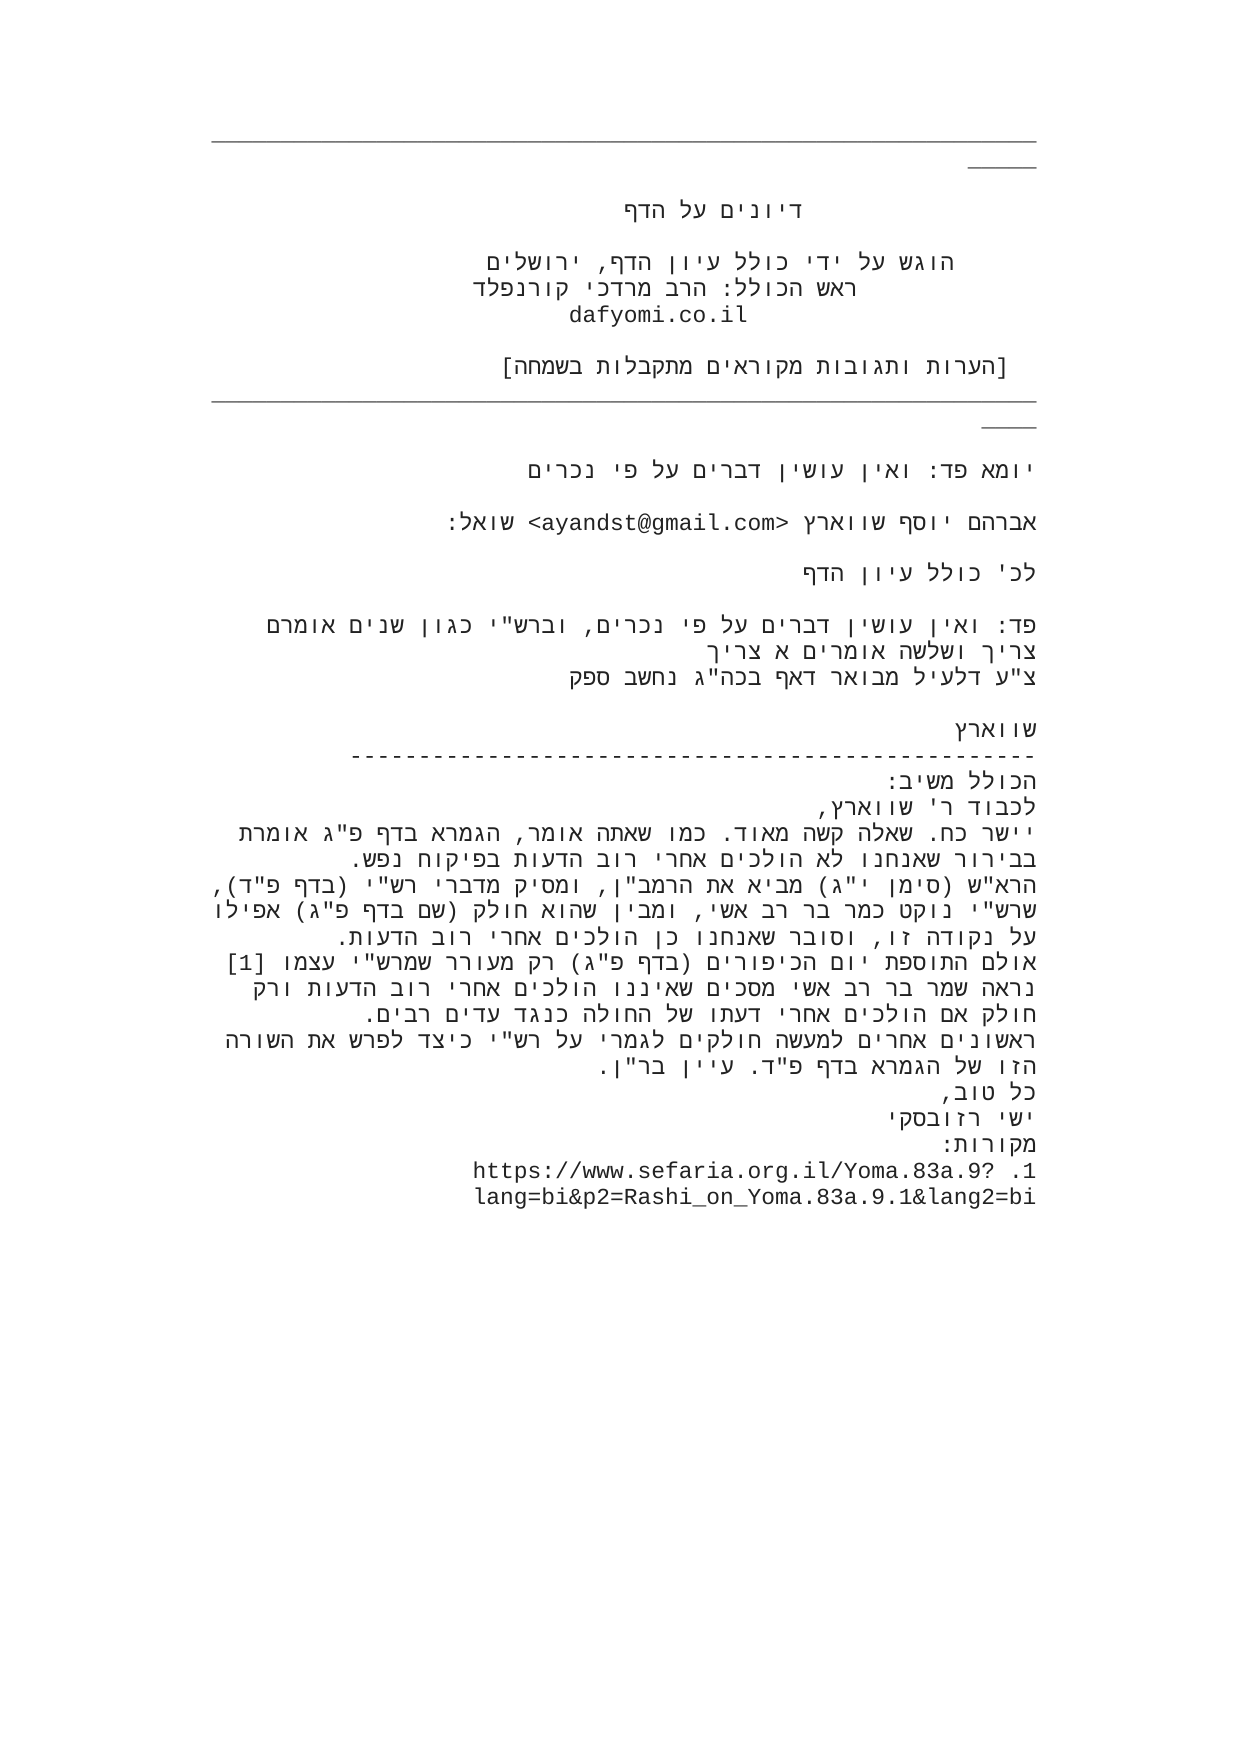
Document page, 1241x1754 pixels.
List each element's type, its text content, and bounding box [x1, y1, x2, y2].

subtitle מקורות: [203, 1133, 1037, 1159]
subtitle הרא"ש (סימן י"ג) מביא את הרמב"ן, ומסיק מדברי רש"י (בדף פ"ד), שרש"י נוקט כמר בר רב אשי, ומבין שהוא חולק (שם בדף פ"ג) אפילו על נקודה זו, וסובר שאנחנו כן הולכים אחרי רוב הדעות. [203, 874, 1037, 952]
subtitle כל טוב, [203, 1081, 1037, 1107]
subtitle לכבוד ר' שווארץ, [203, 796, 1037, 822]
subtitle _________________________________________________________________ [203, 120, 1037, 174]
subtitle ישי רזובסקי [203, 1107, 1037, 1133]
subtitle ראש הכולל: הרב מרדכי קורנפלד [203, 277, 1037, 303]
subtitle פד: ואין עושין דברים על פי נכרים, וברש"י כגון שנים אומרם צריך ושלשה אומרים א צריך [203, 614, 1037, 666]
subtitle דיונים על הדף [203, 199, 1037, 226]
subtitle אולם התוספת יום הכיפורים (בדף פ"ג) רק מעורר שמרש"י עצמו [1] נראה שמר בר רב אשי מסכים שאיננו הולכים אחרי רוב הדעות ורק חולק אם הולכים אחרי דעתו של החולה כנגד עדים רבים. [203, 952, 1037, 1029]
subtitle הוגש על ידי כולל עיון הדף, ירושלים [203, 251, 1037, 277]
subtitle ________________________________________________________________ [203, 381, 1037, 433]
subtitle dafyomi.co.il [203, 303, 1037, 329]
subtitle יומא פד: ואין עושין דברים על פי נכרים [203, 459, 1037, 485]
subtitle הכולל משיב: [203, 770, 1037, 796]
subtitle ראשונים אחרים למעשה חולקים לגמרי על רש"י כיצד לפרש את השורה הזו של הגמרא בדף פ"ד. עיין בר"ן. [203, 1029, 1037, 1081]
subtitle יישר כח. שאלה קשה מאוד. כמו שאתה אומר, הגמרא בדף פ"ג אומרת בבירור שאנחנו לא הולכים אחרי רוב הדעות בפיקוח נפש. [203, 822, 1037, 874]
subtitle [הערות ותגובות מקוראים מתקבלות בשמחה] [203, 355, 1037, 381]
subtitle -------------------------------------------------- [203, 744, 1037, 770]
subtitle צ"ע דלעיל מבואר דאף בכה"ג נחשב ספק [203, 666, 1037, 692]
subtitle 1. https://www.sefaria.org.il/Yoma.83a.9?lang=bi&p2=Rashi_on_Yoma.83a.9.1&lang2=bi [203, 1159, 1037, 1211]
subtitle שווארץ [203, 718, 1037, 744]
subtitle לכ' כולל עיון הדף [203, 563, 1037, 589]
subtitle אברהם יוסף שווארץ <ayandst@gmail.com> שואל: [203, 511, 1037, 537]
